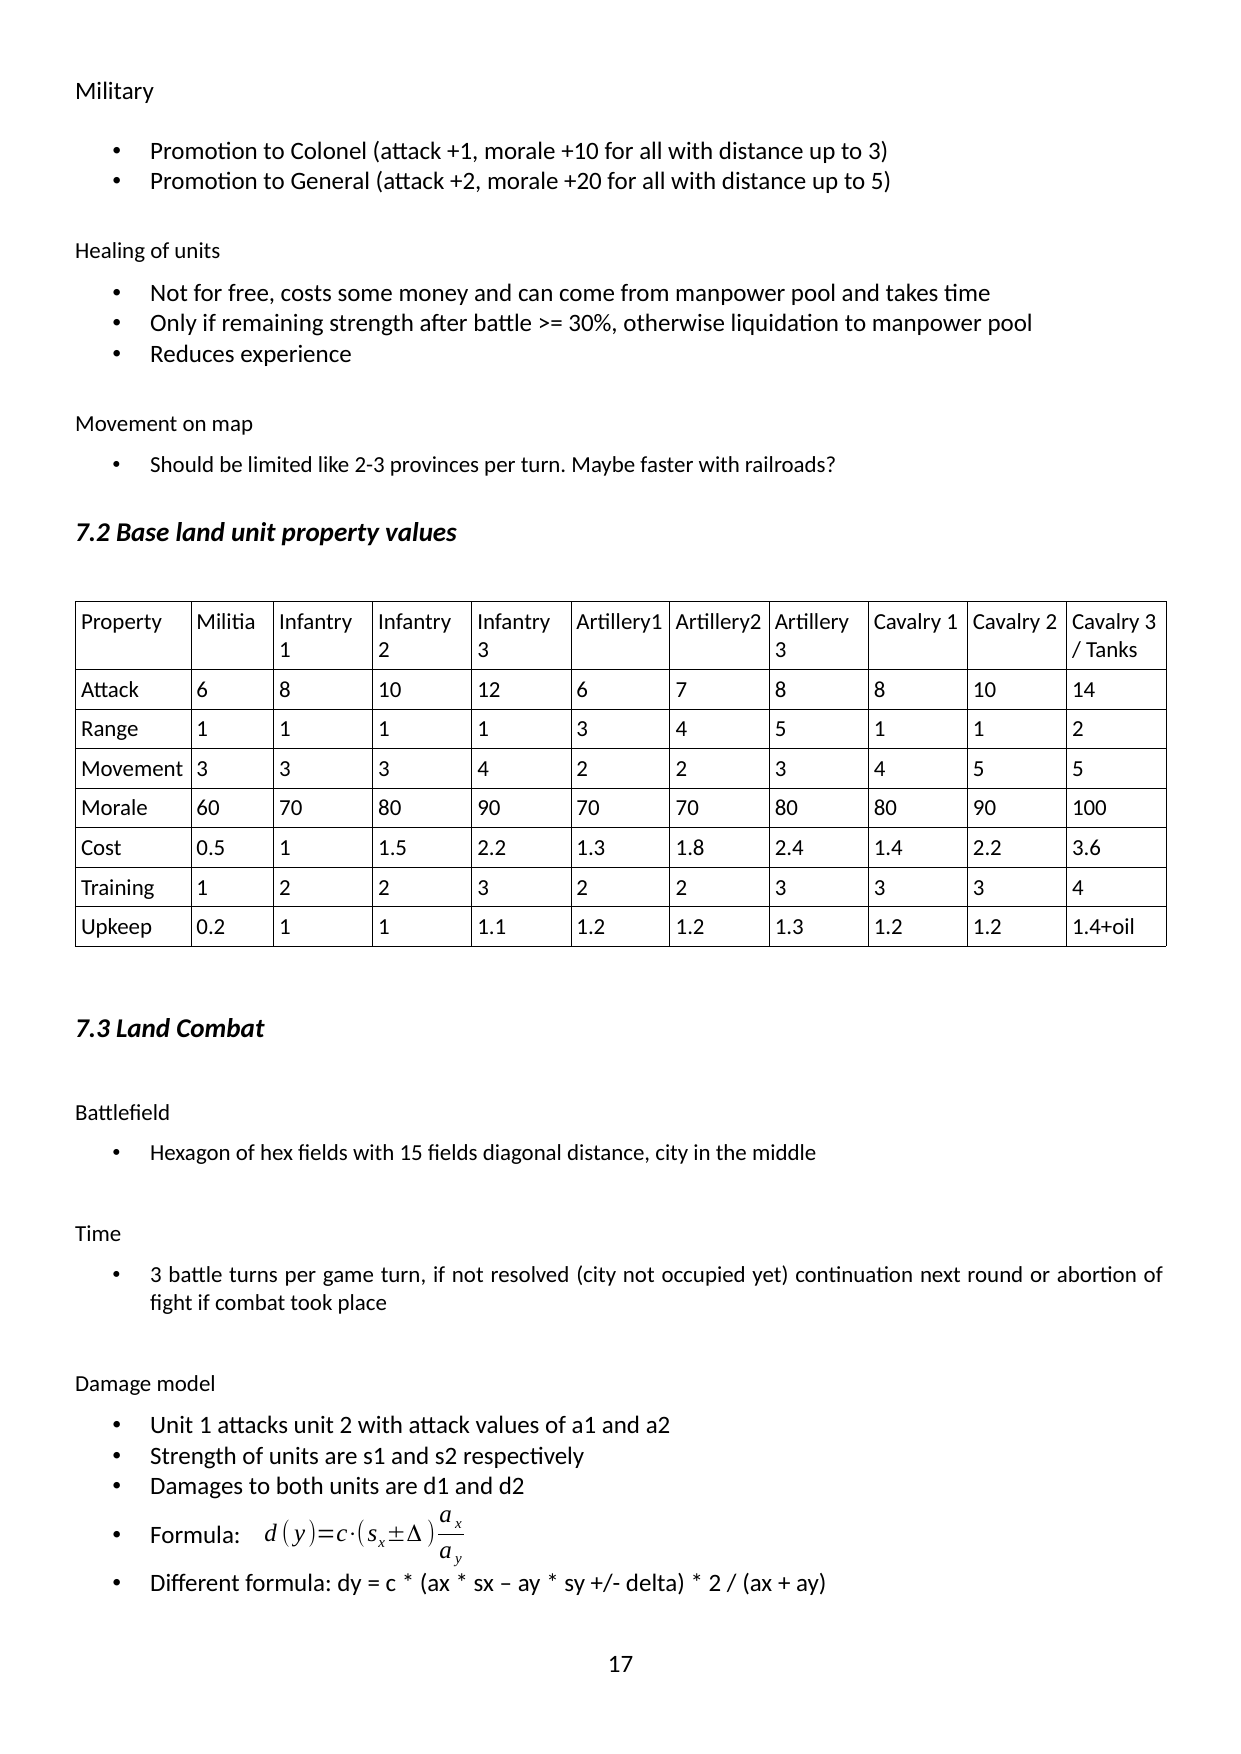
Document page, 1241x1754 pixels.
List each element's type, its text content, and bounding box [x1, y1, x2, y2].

table_header Artillery1 [572, 602, 669, 669]
text Damage model [75, 1369, 1166, 1397]
table_cell 4 [1067, 868, 1166, 906]
table_cell 1.8 [670, 828, 769, 867]
table_header Cavalry 3 / Tanks [1067, 602, 1166, 669]
table_header Property [76, 602, 191, 669]
table_cell 3 [192, 749, 273, 788]
table_cell 1.4+oil [1067, 907, 1166, 946]
table_header Artillery 3 [770, 602, 868, 669]
table_cell 1 [472, 710, 571, 748]
table_cell 80 [869, 789, 967, 827]
list Unit 1 attacks unit 2 with attack values of a1 and a2 [112, 1409, 1166, 1440]
table_header Infantry 1 [274, 602, 372, 669]
table_cell 2 [572, 749, 669, 788]
table_cell 10 [968, 670, 1066, 708]
table_cell 90 [968, 789, 1066, 827]
table_cell 1.2 [869, 907, 967, 946]
table_cell Attack [76, 670, 191, 708]
table_cell 2 [373, 868, 471, 906]
table_header Cavalry 1 [869, 602, 967, 669]
table_cell 3 [869, 868, 967, 906]
table_cell 5 [968, 749, 1066, 788]
table_cell 6 [192, 670, 273, 708]
table_cell 80 [770, 789, 868, 827]
list 3 battle turns per game turn, if not resolved (city not occupied yet) continuation next round or abortion of fight if combat took place [112, 1260, 1166, 1316]
table_cell 1.1 [472, 907, 571, 946]
table_cell 1 [869, 710, 967, 748]
table_cell 14 [1067, 670, 1166, 708]
table_cell 5 [1067, 749, 1166, 788]
text Time [75, 1219, 1166, 1247]
subtitle Base land unit property values [75, 515, 1166, 548]
table_cell 1.3 [572, 828, 669, 867]
text Battlefield [75, 1098, 1166, 1126]
table_cell 90 [472, 789, 571, 827]
table_cell 3 [373, 749, 471, 788]
table_cell 5 [770, 710, 868, 748]
table_header Militia [192, 602, 273, 669]
table_cell 1 [373, 710, 471, 748]
list Different formula: dy = c * (ax * sx – ay * sy +/- delta) * 2 / (ax + ay) [112, 1567, 1166, 1598]
table_cell 1.2 [572, 907, 669, 946]
table_cell Upkeep [76, 907, 191, 946]
table_cell Movement [76, 749, 191, 788]
table_cell 0.5 [192, 828, 273, 867]
table_cell 1.4 [869, 828, 967, 867]
table_cell 1 [274, 828, 372, 867]
table_cell 4 [472, 749, 571, 788]
table_cell 100 [1067, 789, 1166, 827]
table_cell Range [76, 710, 191, 748]
list Strength of units are s1 and s2 respectively [112, 1440, 1166, 1470]
table_cell 2.4 [770, 828, 868, 867]
table_cell 1 [968, 710, 1066, 748]
table_cell 2 [1067, 710, 1166, 748]
table_cell 70 [572, 789, 669, 827]
table_cell 8 [274, 670, 372, 708]
table_cell 8 [770, 670, 868, 708]
table_cell 2.2 [968, 828, 1066, 867]
table_header Infantry 2 [373, 602, 471, 669]
table_cell 3.6 [1067, 828, 1166, 867]
table_cell 3 [472, 868, 571, 906]
table_header Artillery2 [670, 602, 769, 669]
table_cell 3 [572, 710, 669, 748]
table_header Cavalry 2 [968, 602, 1066, 669]
list Formula: [112, 1501, 1166, 1567]
table_cell 4 [869, 749, 967, 788]
table_cell 6 [572, 670, 669, 708]
table_cell 10 [373, 670, 471, 708]
table_cell 2 [572, 868, 669, 906]
table_cell 70 [670, 789, 769, 827]
table_cell 2.2 [472, 828, 571, 867]
table_cell 80 [373, 789, 471, 827]
table_cell 1 [373, 907, 471, 946]
table_cell 1 [274, 710, 372, 748]
list Should be limited like 2-3 provinces per turn. Maybe faster with railroads? [112, 450, 1166, 478]
table_cell 70 [274, 789, 372, 827]
list Reduces experience [112, 338, 1166, 369]
table_cell 12 [472, 670, 571, 708]
list Only if remaining strength after battle >= 30%, otherwise liquidation to manpower pool [112, 308, 1166, 338]
table_cell 60 [192, 789, 273, 827]
table_cell 8 [869, 670, 967, 708]
table_cell 3 [274, 749, 372, 788]
list Damages to both units are d1 and d2 [112, 1470, 1166, 1501]
table_cell 7 [670, 670, 769, 708]
table_cell Training [76, 868, 191, 906]
table_cell 1 [192, 710, 273, 748]
table_cell 1 [192, 868, 273, 906]
table_cell 2 [670, 868, 769, 906]
table_cell 1 [274, 907, 372, 946]
table_cell 3 [770, 749, 868, 788]
table_cell Cost [76, 828, 191, 867]
table_cell 1.3 [770, 907, 868, 946]
subtitle Land Combat [75, 1012, 1166, 1044]
list Promotion to General (attack +2, morale +20 for all with distance up to 5) [112, 166, 1166, 196]
table_cell 1.2 [670, 907, 769, 946]
list Hexagon of hex fields with 15 fields diagonal distance, city in the middle [112, 1138, 1166, 1166]
list Promotion to Colonel (attack +1, morale +10 for all with distance up to 3) [112, 135, 1166, 166]
table_cell 3 [770, 868, 868, 906]
text Movement on map [75, 409, 1166, 437]
table_cell 2 [670, 749, 769, 788]
table_cell 4 [670, 710, 769, 748]
table_cell 1.5 [373, 828, 471, 867]
list Not for free, costs some money and can come from manpower pool and takes time [112, 277, 1166, 308]
table_header Infantry 3 [472, 602, 571, 669]
text Healing of units [75, 237, 1166, 264]
table_cell 2 [274, 868, 372, 906]
table_cell 0.2 [192, 907, 273, 946]
table_cell 1.2 [968, 907, 1066, 946]
table_cell Morale [76, 789, 191, 827]
table_cell 3 [968, 868, 1066, 906]
